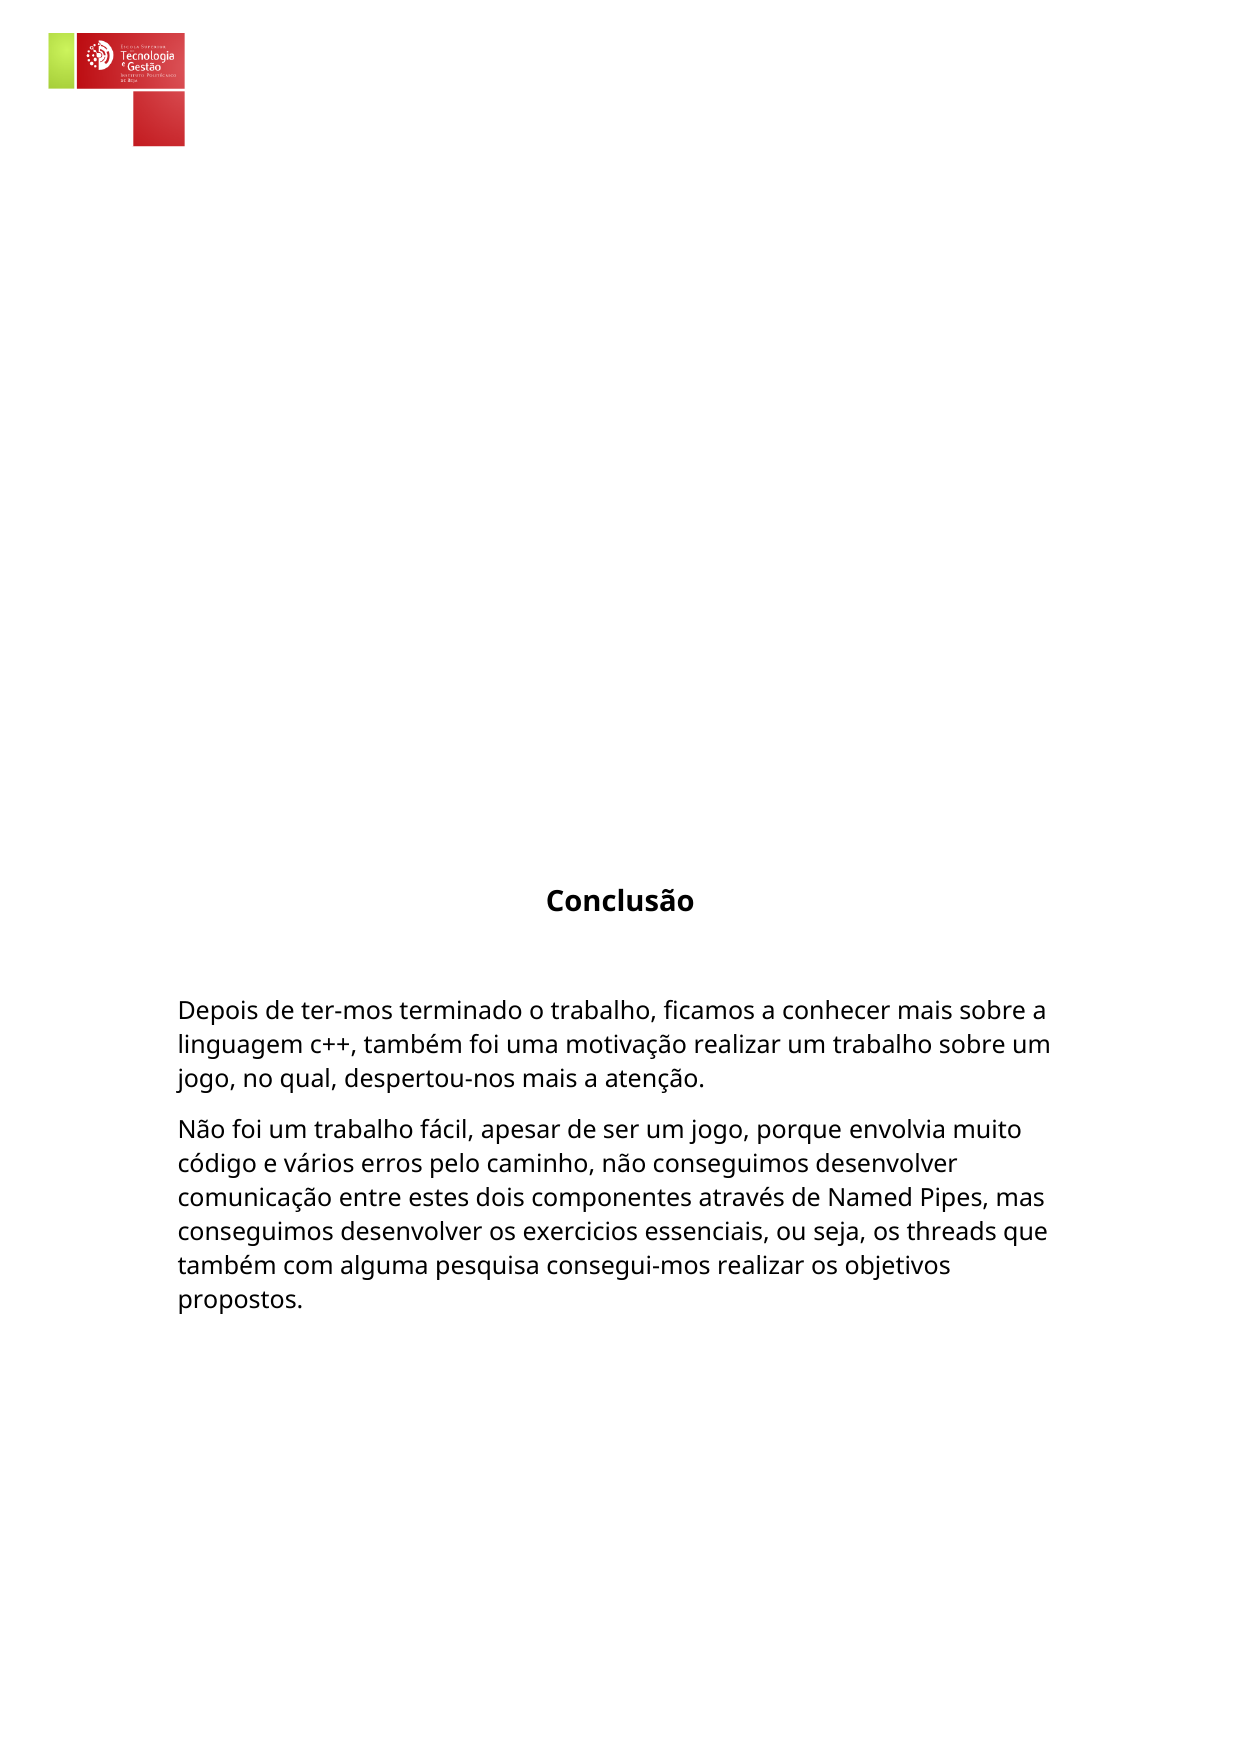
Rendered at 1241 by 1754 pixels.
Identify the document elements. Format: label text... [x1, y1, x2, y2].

text Depois de ter-mos terminado o trabalho, ficamos a conhecer mais sobre a linguagem c++, também foi uma motivação realizar um trabalho sobre um jogo, no qual, despertou-nos mais a atenção. [177, 993, 1063, 1095]
text Não foi um trabalho fácil, apesar de ser um jogo, porque envolvia muito código e vários erros pelo caminho, não conseguimos desenvolver comunicação entre estes dois componentes através de Named Pipes, mas conseguimos desenvolver os exercicios essenciais, ou seja, os threads que também com alguma pesquisa consegui-mos realizar os objetivos propostos. [177, 1112, 1063, 1316]
text Conclusão [177, 880, 1063, 920]
